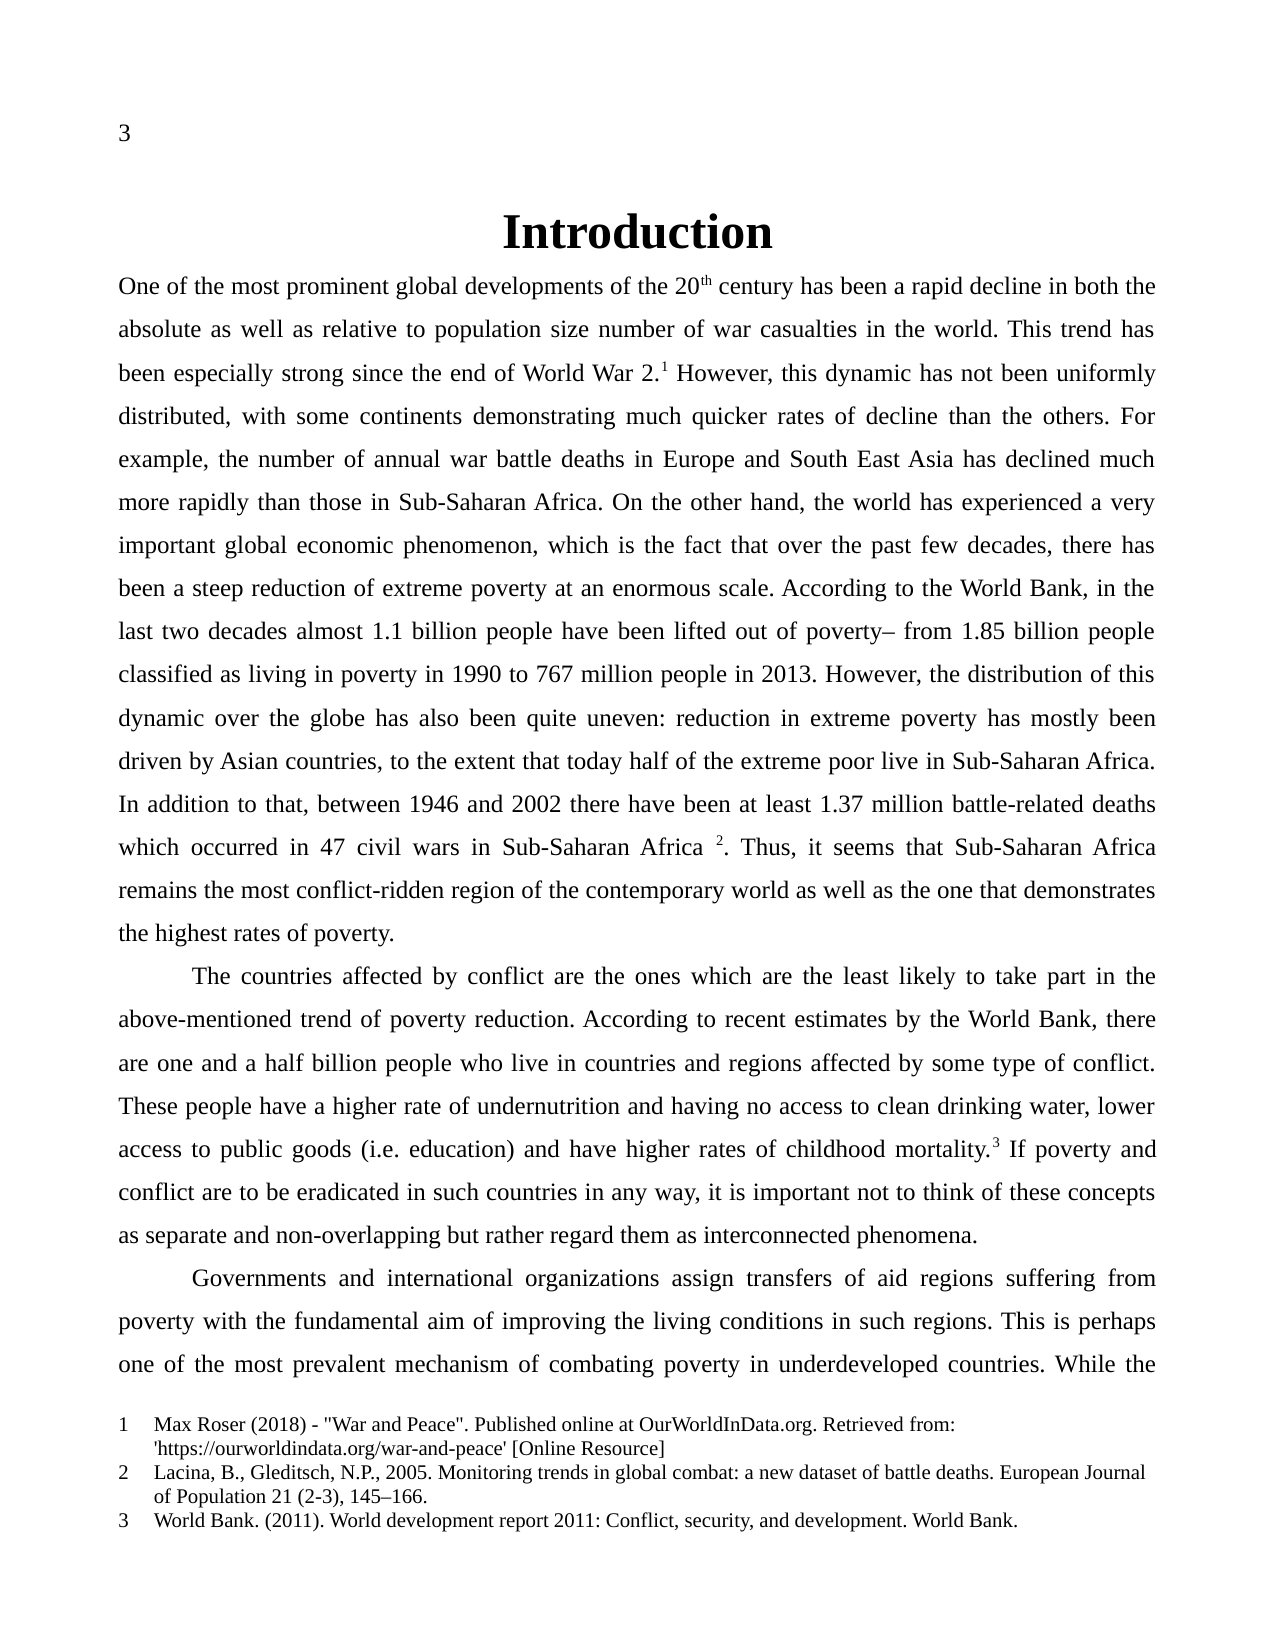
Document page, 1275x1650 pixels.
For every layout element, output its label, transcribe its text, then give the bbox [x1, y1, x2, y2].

text Governments and international organizations assign transfers of aid regions suffering from poverty with the fundamental aim of improving the living conditions in such regions. This is perhaps one of the most prevalent mechanism of combating poverty in underdeveloped countries. While the [118, 1263, 1157, 1378]
text One of the most prominent global developments of the 20th century has been a rapid decline in both the absolute as well as relative to population size number of war casualties in the world. This trend has been especially strong since the end of World War 2. However, this dynamic has not been uniformly distributed, with some continents demonstrating much quicker rates of decline than the others. For example, the number of annual war battle deaths in Europe and South East Asia has declined much more rapidly than those in Sub-Saharan Africa. On the other hand, the world has experienced a very important global economic phenomenon, which is the fact that over the past few decades, there has been a steep reduction of extreme poverty at an enormous scale. According to the World Bank, in the last two decades almost 1.1 billion people have been lifted out of poverty– from 1.85 billion people classified as living in poverty in 1990 to 767 million people in 2013. However, the distribution of this dynamic over the globe has also been quite uneven: reduction in extreme poverty has mostly been driven by Asian countries, to the extent that today half of the extreme poor live in Sub-Saharan Africa. In addition to that, between 1946 and 2002 there have been at least 1.37 million battle-related deaths which occurred in 47 civil wars in Sub-Saharan Africa . Thus, it seems that Sub-Saharan Africa remains the most conflict-ridden region of the contemporary world as well as the one that demonstrates the highest rates of poverty. [118, 271, 1157, 947]
subtitle Introduction [118, 201, 1157, 259]
text Max Roser (2018) - "War and Peace". Published online at OurWorldInData.org. Retrieved from: 'https://ourworldindata.org/war-and-peace' [Online Resource] [118, 1412, 1157, 1460]
text World Bank. (2011). World development report 2011: Conflict, security, and development. World Bank. [118, 1508, 1157, 1532]
text The countries affected by conflict are the ones which are the least likely to take part in the above-mentioned trend of poverty reduction. According to recent estimates by the World Bank, there are one and a half billion people who live in countries and regions affected by some type of conflict. These people have a higher rate of undernutrition and having no access to clean drinking water, lower access to public goods (i.e. education) and have higher rates of childhood mortality. If poverty and conflict are to be eradicated in such countries in any way, it is important not to think of these concepts as separate and non-overlapping but rather regard them as interconnected phenomena. [118, 961, 1157, 1249]
text Lacina, B., Gleditsch, N.P., 2005. Monitoring trends in global combat: a new dataset of battle deaths. European Journal of Population 21 (2-3), 145–166. [118, 1460, 1157, 1508]
